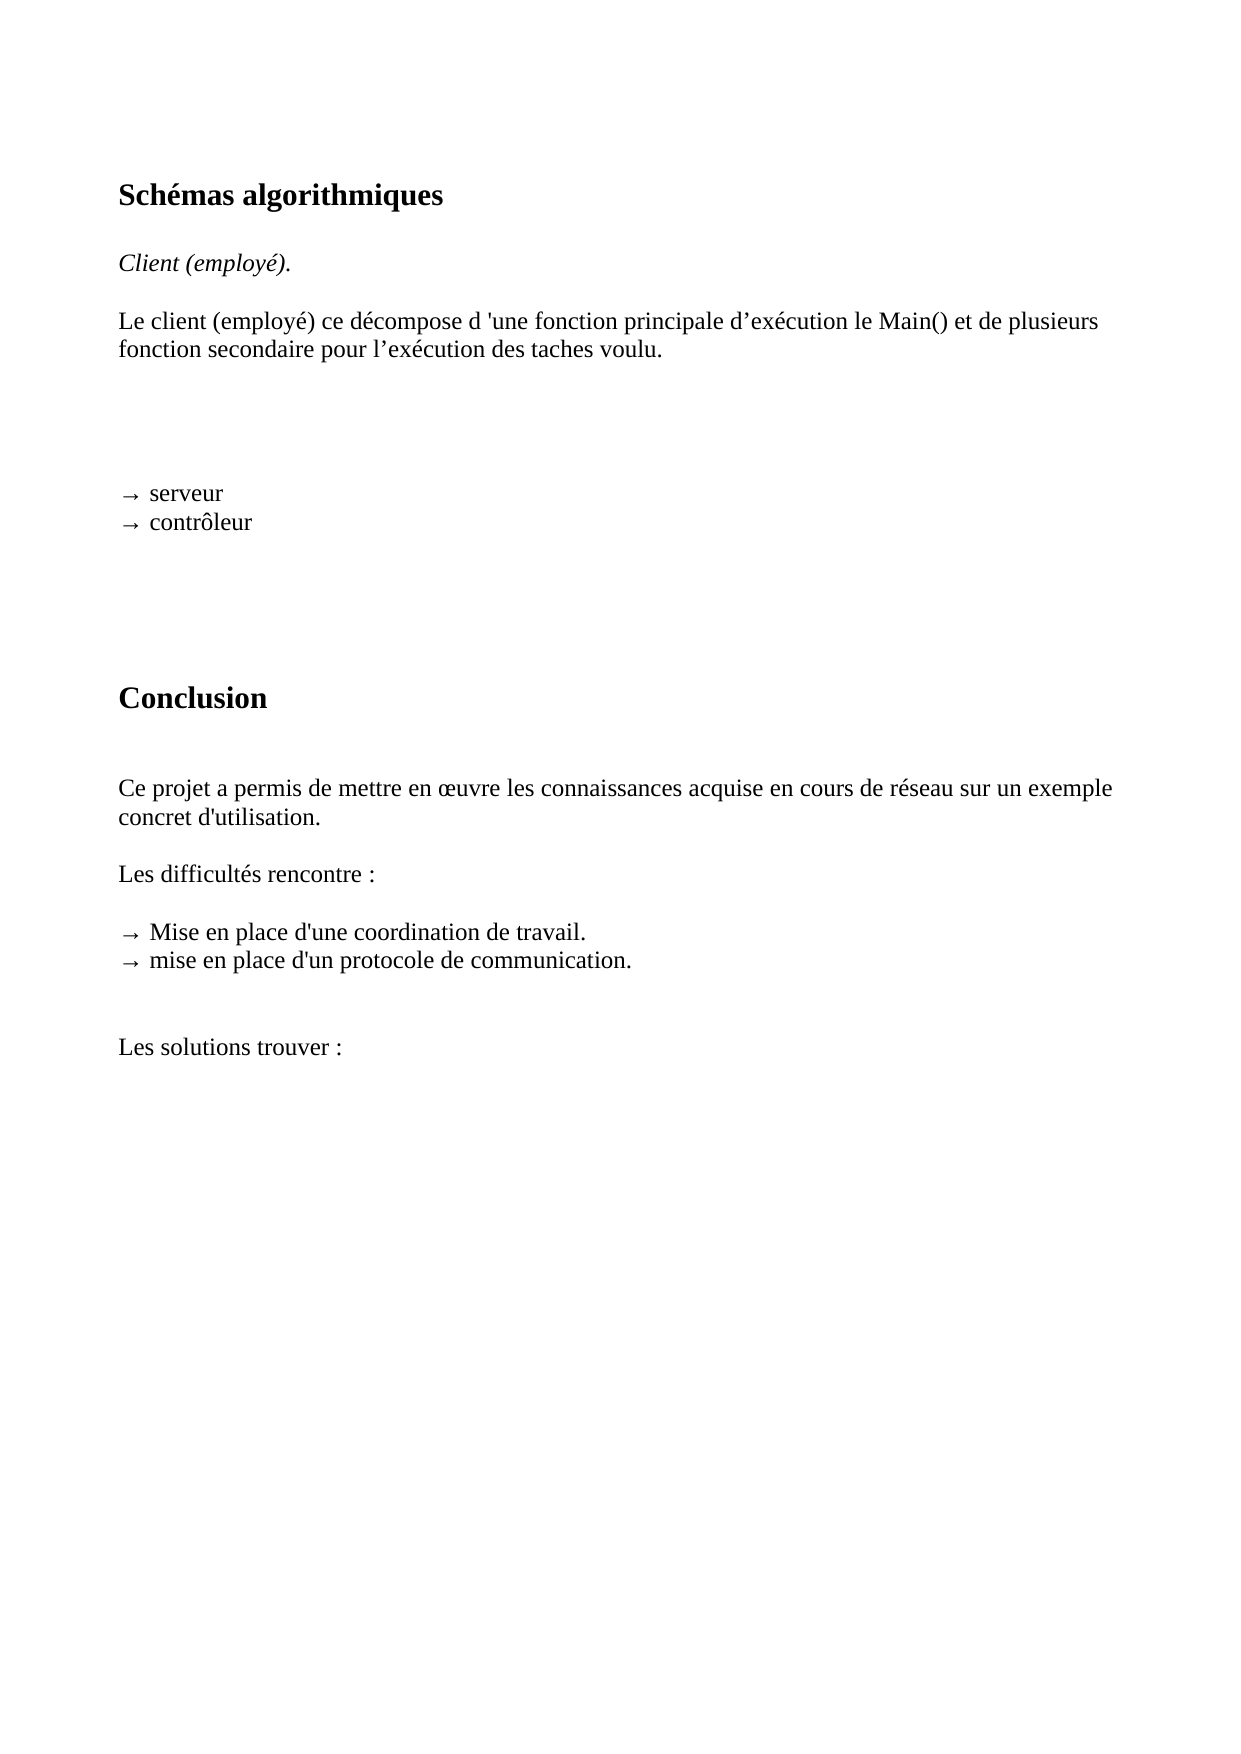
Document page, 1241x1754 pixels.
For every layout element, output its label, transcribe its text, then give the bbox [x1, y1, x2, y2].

text Client (employé). [118, 248, 1122, 277]
text → mise en place d'un protocole de communication. [118, 945, 1122, 974]
text Les solutions trouver : [118, 1032, 1122, 1060]
text Schémas algorithmiques [118, 176, 1122, 212]
text → Mise en place d'une coordination de travail. [118, 917, 1122, 945]
text Conclusion [118, 679, 1122, 715]
text Ce projet a permis de mettre en œuvre les connaissances acquise en cours de réseau sur un exemple concret d'utilisation. [118, 773, 1122, 830]
text Le client (employé) ce décompose d 'une fonction principale d’exécution le Main() et de plusieurs fonction secondaire pour l’exécution des taches voulu. [118, 306, 1122, 363]
text → contrôleur [118, 507, 1122, 536]
text Les difficultés rencontre : [118, 859, 1122, 888]
text → serveur [118, 478, 1122, 507]
